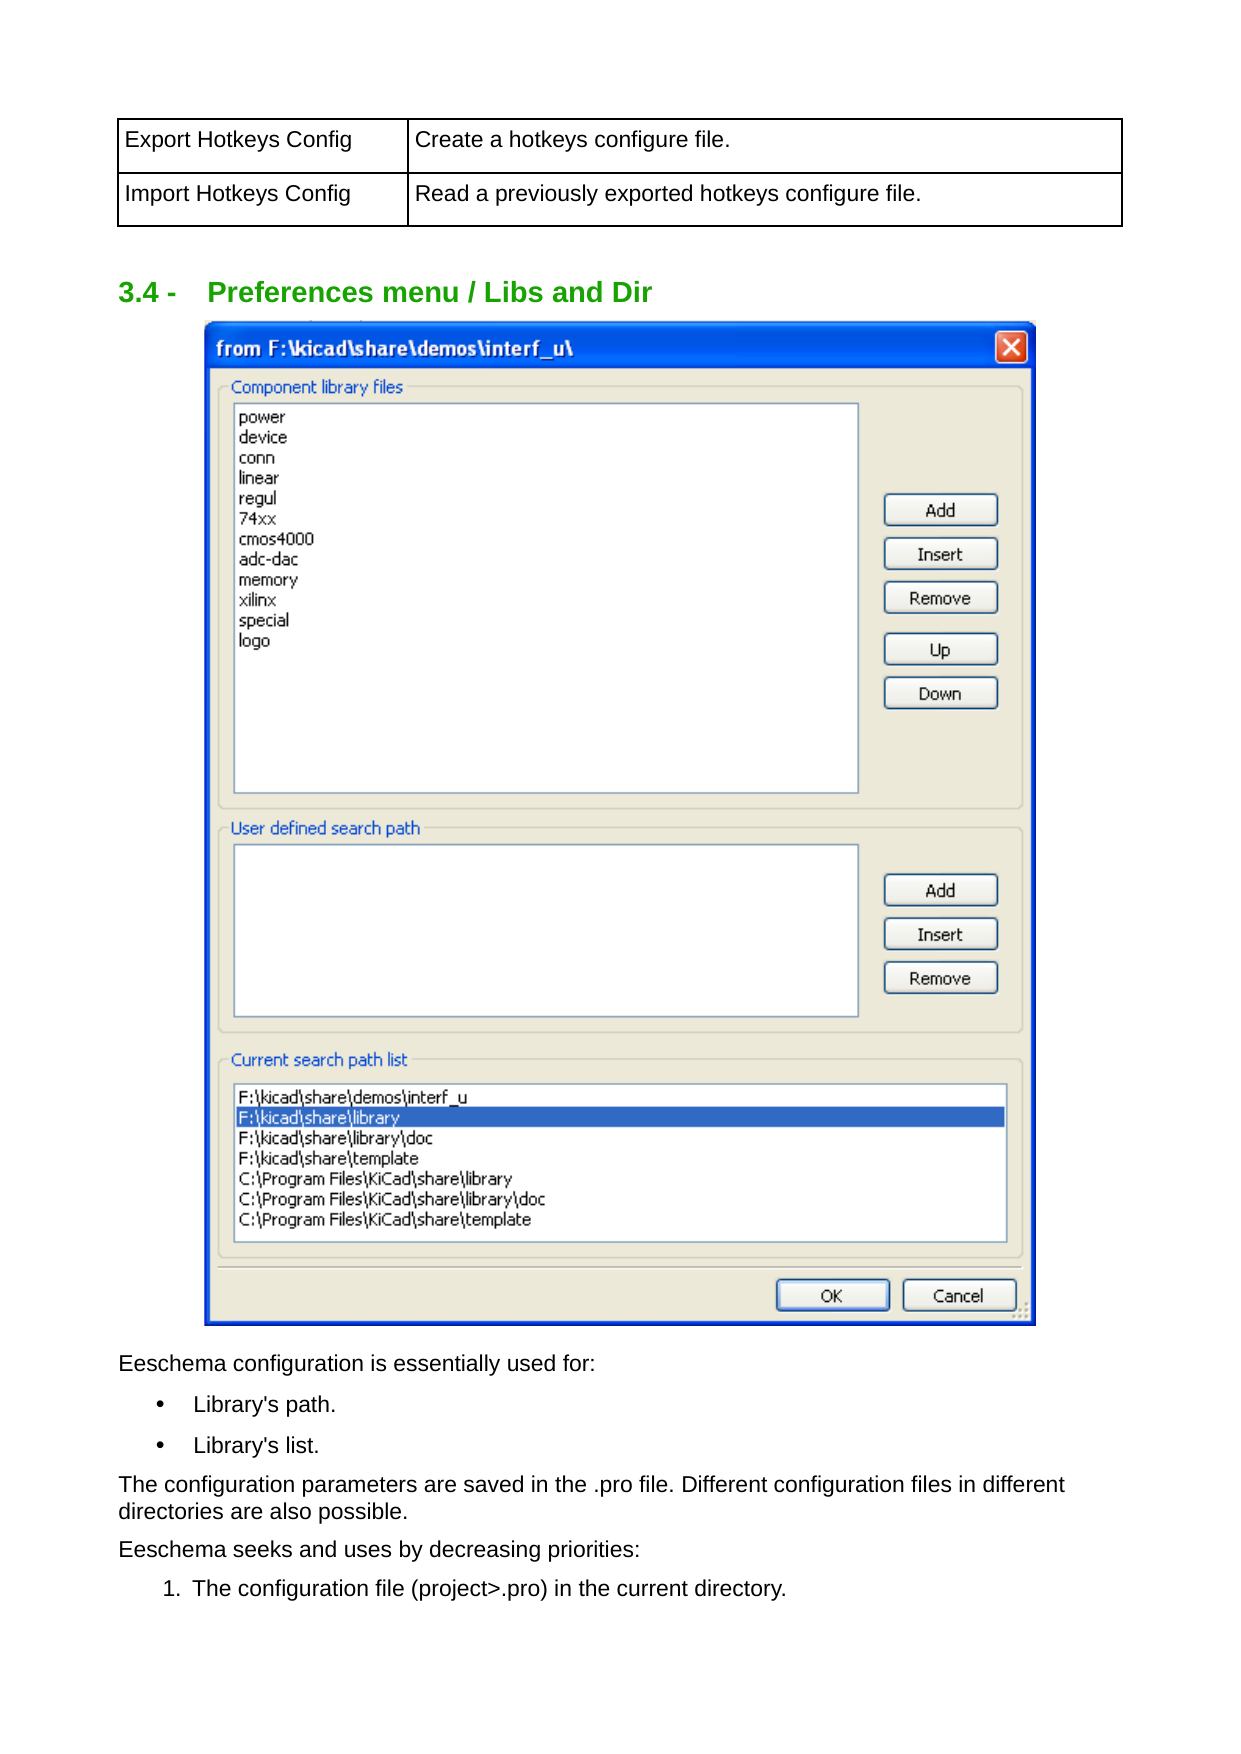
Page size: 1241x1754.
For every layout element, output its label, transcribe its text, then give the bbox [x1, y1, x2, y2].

text The configuration parameters are saved in the .pro file. Different configuration files in different directories are also possible. [118, 1471, 1122, 1524]
table_cell Read a previously exported hotkeys configure file. [409, 174, 1121, 225]
text Eeschema seeks and uses by decreasing priorities: [118, 1536, 1122, 1563]
subtitle Preferences menu / Libs and Dir [118, 275, 1122, 308]
text Eeschema configuration is essentially used for: [118, 1350, 1122, 1376]
picture [204, 320, 1036, 1326]
table_cell Create a hotkeys configure file. [409, 120, 1121, 172]
list Library's path. [156, 1389, 1122, 1417]
table_cell Import Hotkeys Config [119, 174, 407, 225]
list The configuration file (project>.pro) in the current directory. [162, 1575, 1122, 1602]
table_cell Export Hotkeys Config [119, 120, 407, 172]
list Library's list. [156, 1430, 1122, 1459]
